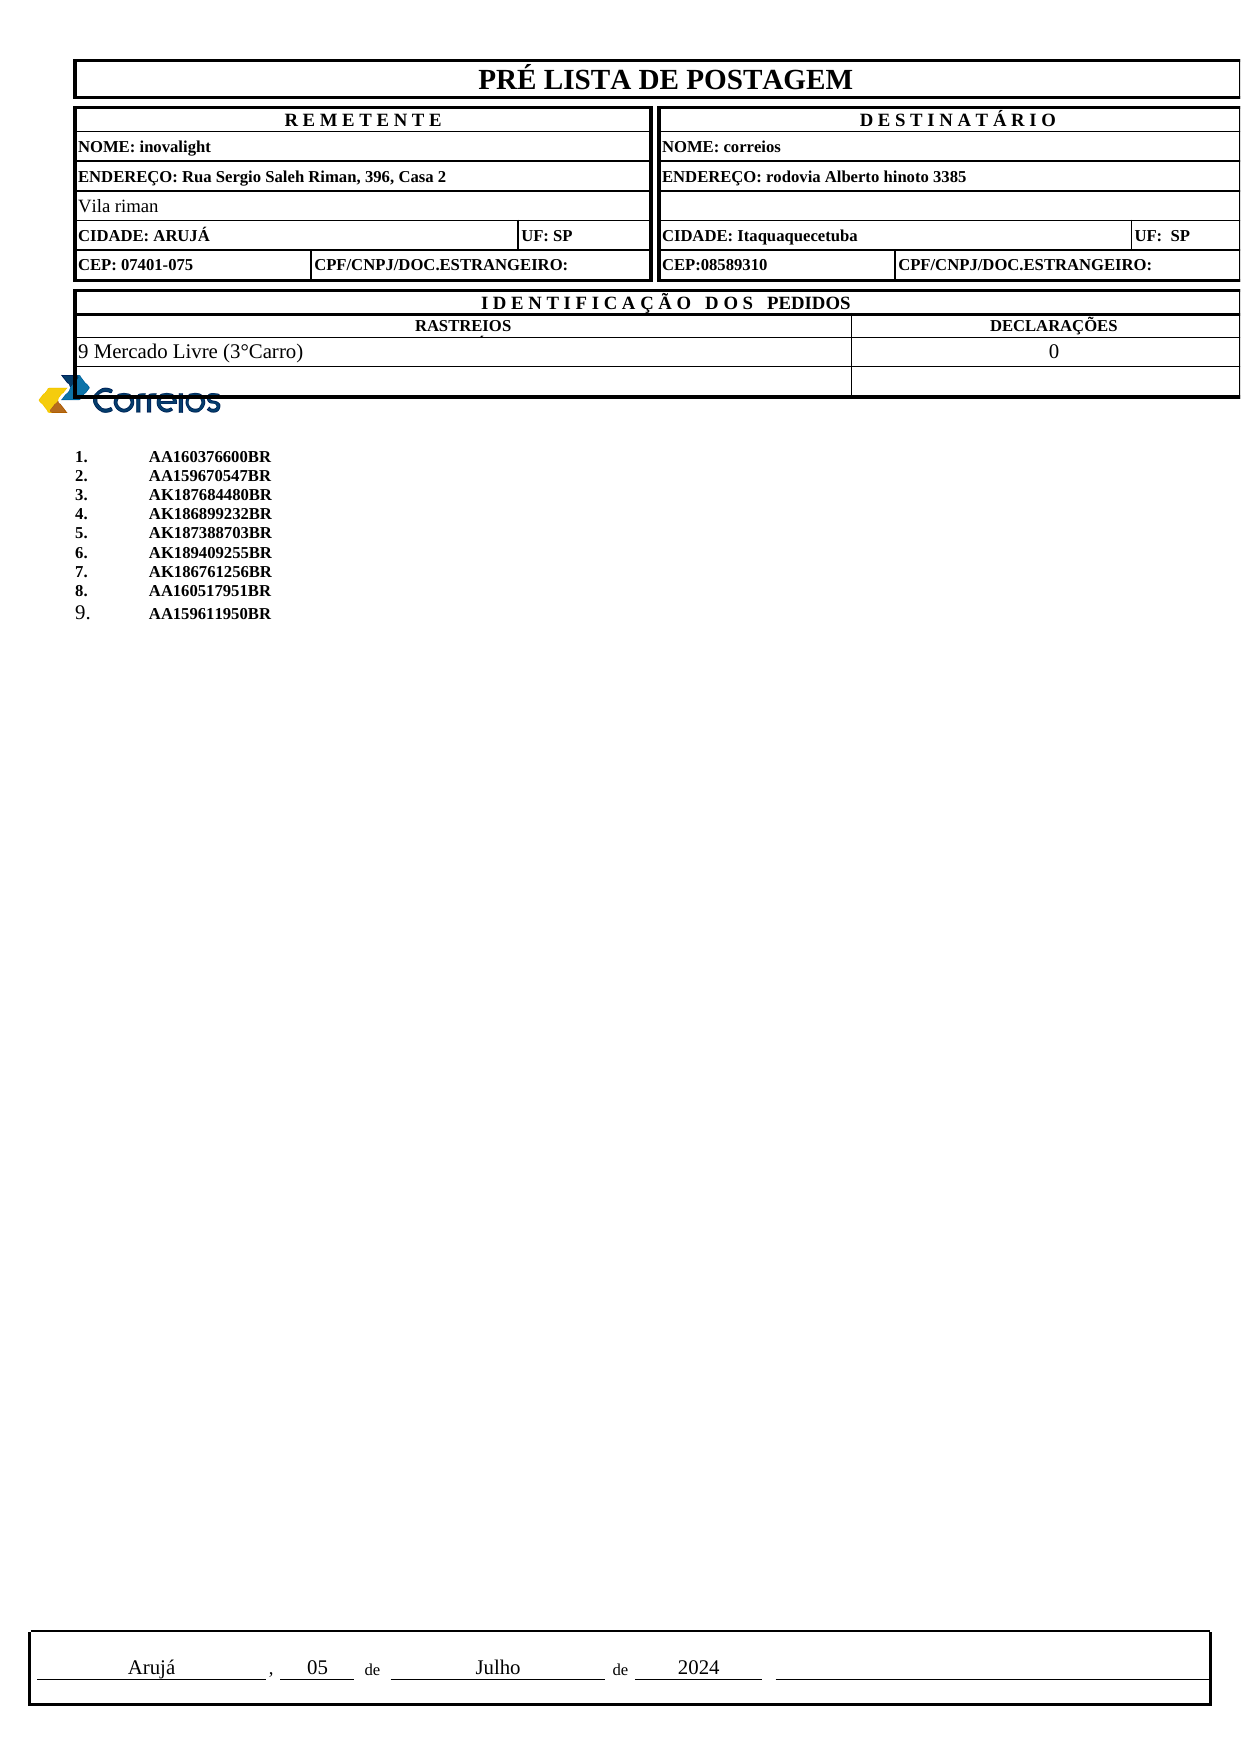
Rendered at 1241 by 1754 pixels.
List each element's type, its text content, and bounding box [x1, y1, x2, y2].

list AA160517951BR [75, 581, 329, 600]
list AA159670547BR [75, 466, 329, 485]
list AK187684480BR [75, 485, 329, 504]
list AK186899232BR [75, 504, 329, 523]
list AK187388703BR [75, 523, 329, 542]
list AK186761256BR [75, 562, 329, 581]
list AA160376600BR [75, 447, 329, 466]
list AK189409255BR [75, 542, 329, 562]
list AA159611950BR [75, 600, 329, 624]
